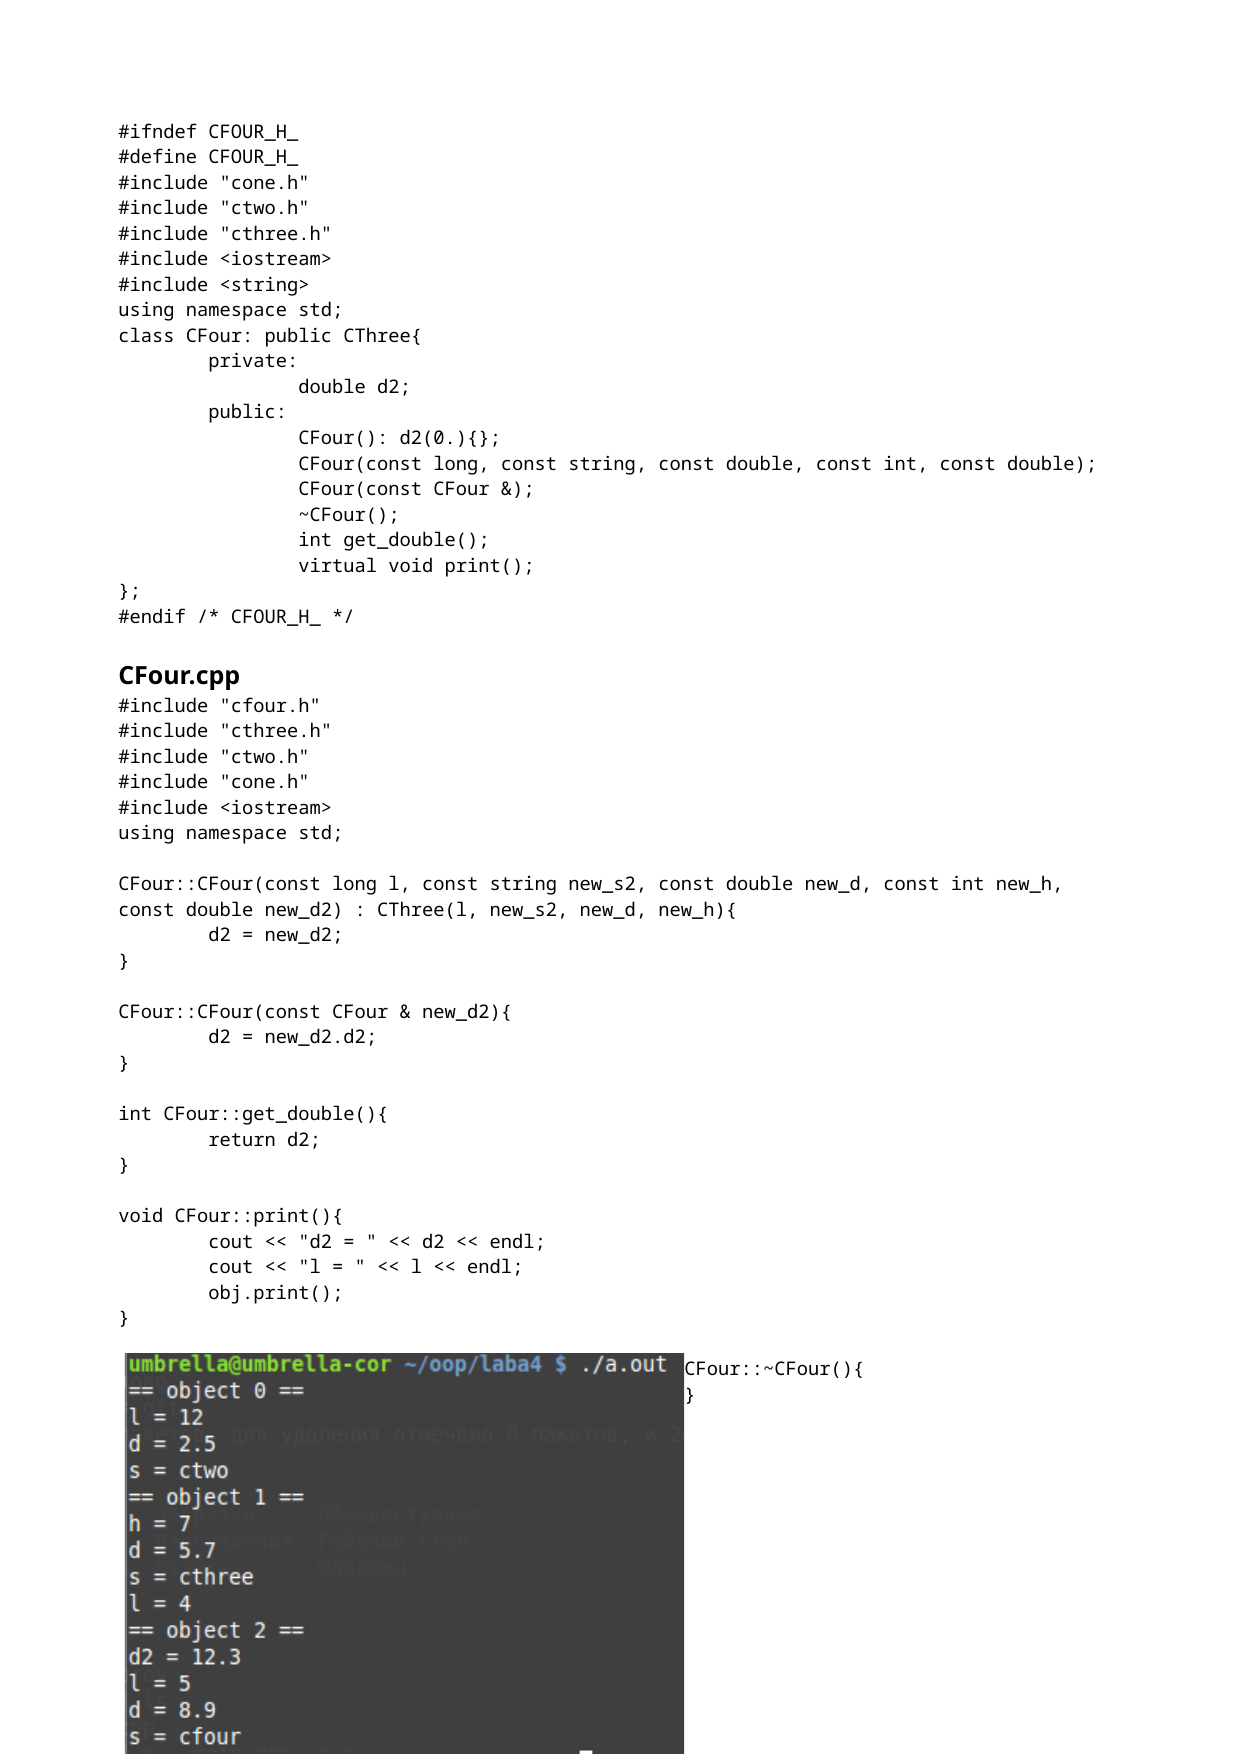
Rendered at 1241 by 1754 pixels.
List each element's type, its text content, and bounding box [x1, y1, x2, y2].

text [118, 1381, 124, 1407]
text #include <string> [118, 271, 1122, 297]
text #include "cone.h" [118, 169, 1122, 195]
text #include "cthree.h" [118, 718, 1122, 743]
text } [118, 1049, 1122, 1075]
text d2 = new_d2.d2; [118, 1024, 1122, 1049]
text d2 = new_d2; [118, 922, 1122, 947]
text obj.print(); [118, 1279, 1122, 1304]
text int get_double(); [118, 526, 1122, 552]
text using namespace std; [118, 820, 1122, 845]
text #include "ctwo.h" [118, 743, 1122, 769]
text } [685, 1381, 1122, 1407]
text #include "ctwo.h" [118, 195, 1122, 220]
text CFour(const long, const string, const double, const int, const double); [118, 450, 1122, 475]
text cout << "d2 = " << d2 << endl; [118, 1228, 1122, 1253]
text #include "cthree.h" [118, 220, 1122, 246]
text int CFour::get_double(){ [118, 1100, 1122, 1126]
text virtual void print(); [118, 552, 1122, 577]
text CFour::CFour(const CFour & new_d2){ [118, 998, 1122, 1024]
text #include "cfour.h" [118, 692, 1122, 718]
picture [124, 1353, 685, 1754]
text #include "cone.h" [118, 769, 1122, 794]
text } [118, 947, 1122, 973]
text public: [118, 399, 1122, 424]
text } [118, 1151, 1122, 1177]
text ~CFour(); [118, 501, 1122, 526]
text private: [118, 348, 1122, 373]
text #endif /* CFOUR_H_ */ [118, 603, 1122, 628]
text #include <iostream> [118, 246, 1122, 271]
text #include <iostream> [118, 794, 1122, 820]
text double d2; [118, 373, 1122, 399]
text CFour::CFour(const long l, const string new_s2, const double new_d, const int new_h, const double new_d2) : CThree(l, new_s2, new_d, new_h){ [118, 871, 1122, 922]
text return d2; [118, 1126, 1122, 1151]
text #define CFOUR_H_ [118, 144, 1122, 169]
text } [118, 1304, 1122, 1330]
text CFour(): d2(0.){}; [118, 424, 1122, 450]
text using namespace std; [118, 297, 1122, 322]
text void CFour::print(){ [118, 1202, 1122, 1228]
text CFour::~CFour(){ [685, 1356, 1122, 1381]
text }; [118, 577, 1122, 603]
text #ifndef CFOUR_H_ [118, 118, 1122, 144]
text class CFour: public CThree{ [118, 322, 1122, 348]
text CFour(const CFour &); [118, 475, 1122, 501]
text CFour.cpp [118, 658, 1122, 692]
text cout << "l = " << l << endl; [118, 1253, 1122, 1279]
